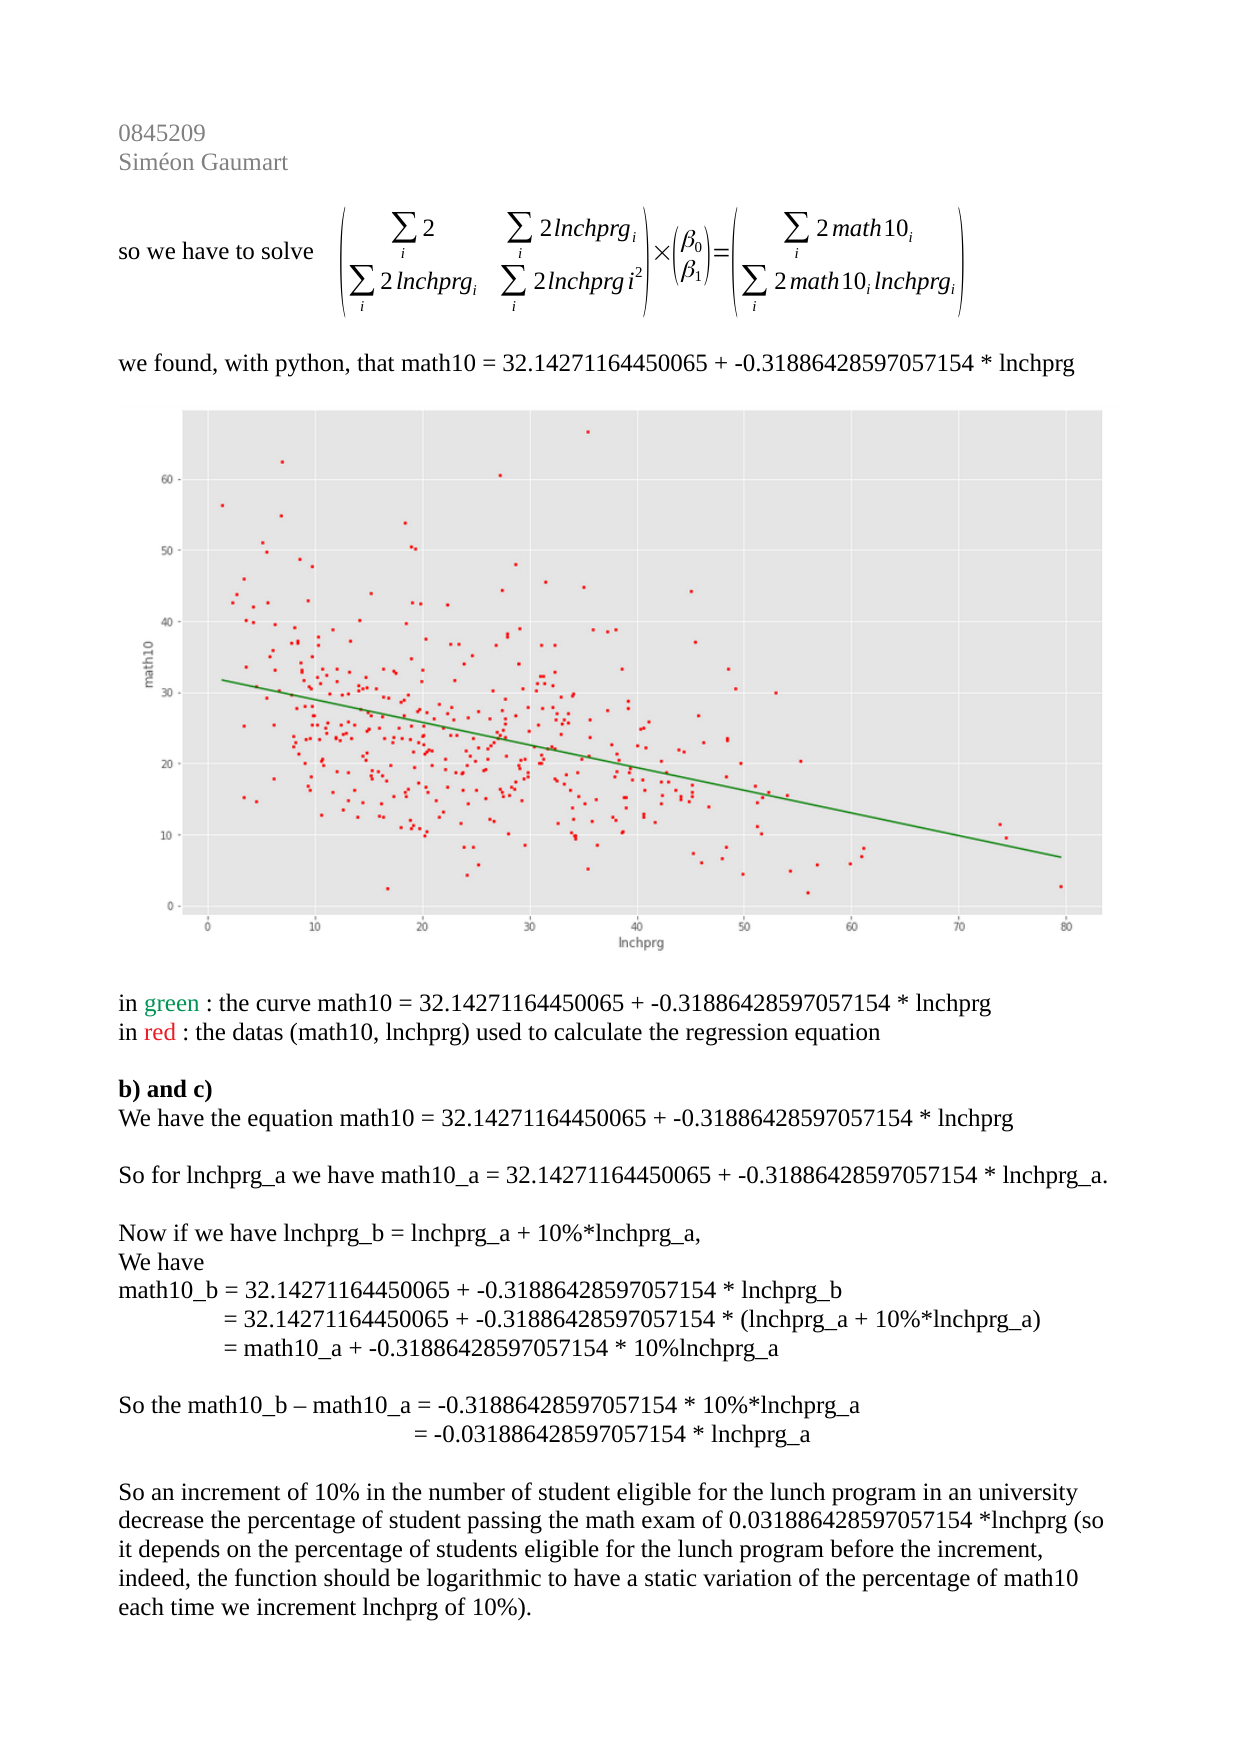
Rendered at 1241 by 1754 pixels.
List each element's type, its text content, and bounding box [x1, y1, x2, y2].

text in green : the curve math10 = 32.14271164450065 + -0.31886428597057154 * lnchprg [118, 988, 1122, 1017]
text So an increment of 10% in the number of student eligible for the lunch program in an university decrease the percentage of student passing the math exam of 0.031886428597057154 *lnchprg (so it depends on the percentage of students eligible for the lunch program before the increment, indeed, the function should be logarithmic to have a static variation of the percentage of math10 each time we increment lnchprg of 10%). [118, 1477, 1122, 1621]
text = -0.031886428597057154 * lnchprg_a [118, 1419, 1122, 1448]
text so we have to solve [118, 205, 1122, 320]
text = 32.14271164450065 + -0.31886428597057154 * (lnchprg_a + 10%*lnchprg_a) [118, 1304, 1122, 1333]
text So the math10_b – math10_a = -0.31886428597057154 * 10%*lnchprg_a [118, 1391, 1122, 1419]
text in red : the datas (math10, lnchprg) used to calculate the regression equation [118, 1017, 1122, 1046]
text = math10_a + -0.31886428597057154 * 10%lnchprg_a [118, 1333, 1122, 1362]
text Now if we have lnchprg_b = lnchprg_a + 10%*lnchprg_a, [118, 1218, 1122, 1247]
text So for lnchprg_a we have math10_a = 32.14271164450065 + -0.31886428597057154 * lnchprg_a. [118, 1161, 1122, 1189]
text We have the equation math10 = 32.14271164450065 + -0.31886428597057154 * lnchprg [118, 1103, 1122, 1132]
text We have [118, 1247, 1122, 1276]
picture [118, 406, 1123, 960]
text math10_b = 32.14271164450065 + -0.31886428597057154 * lnchprg_b [118, 1276, 1122, 1304]
text b) and c) [118, 1074, 1122, 1103]
text we found, with python, that math10 = 32.14271164450065 + -0.31886428597057154 * lnchprg [118, 348, 1122, 377]
